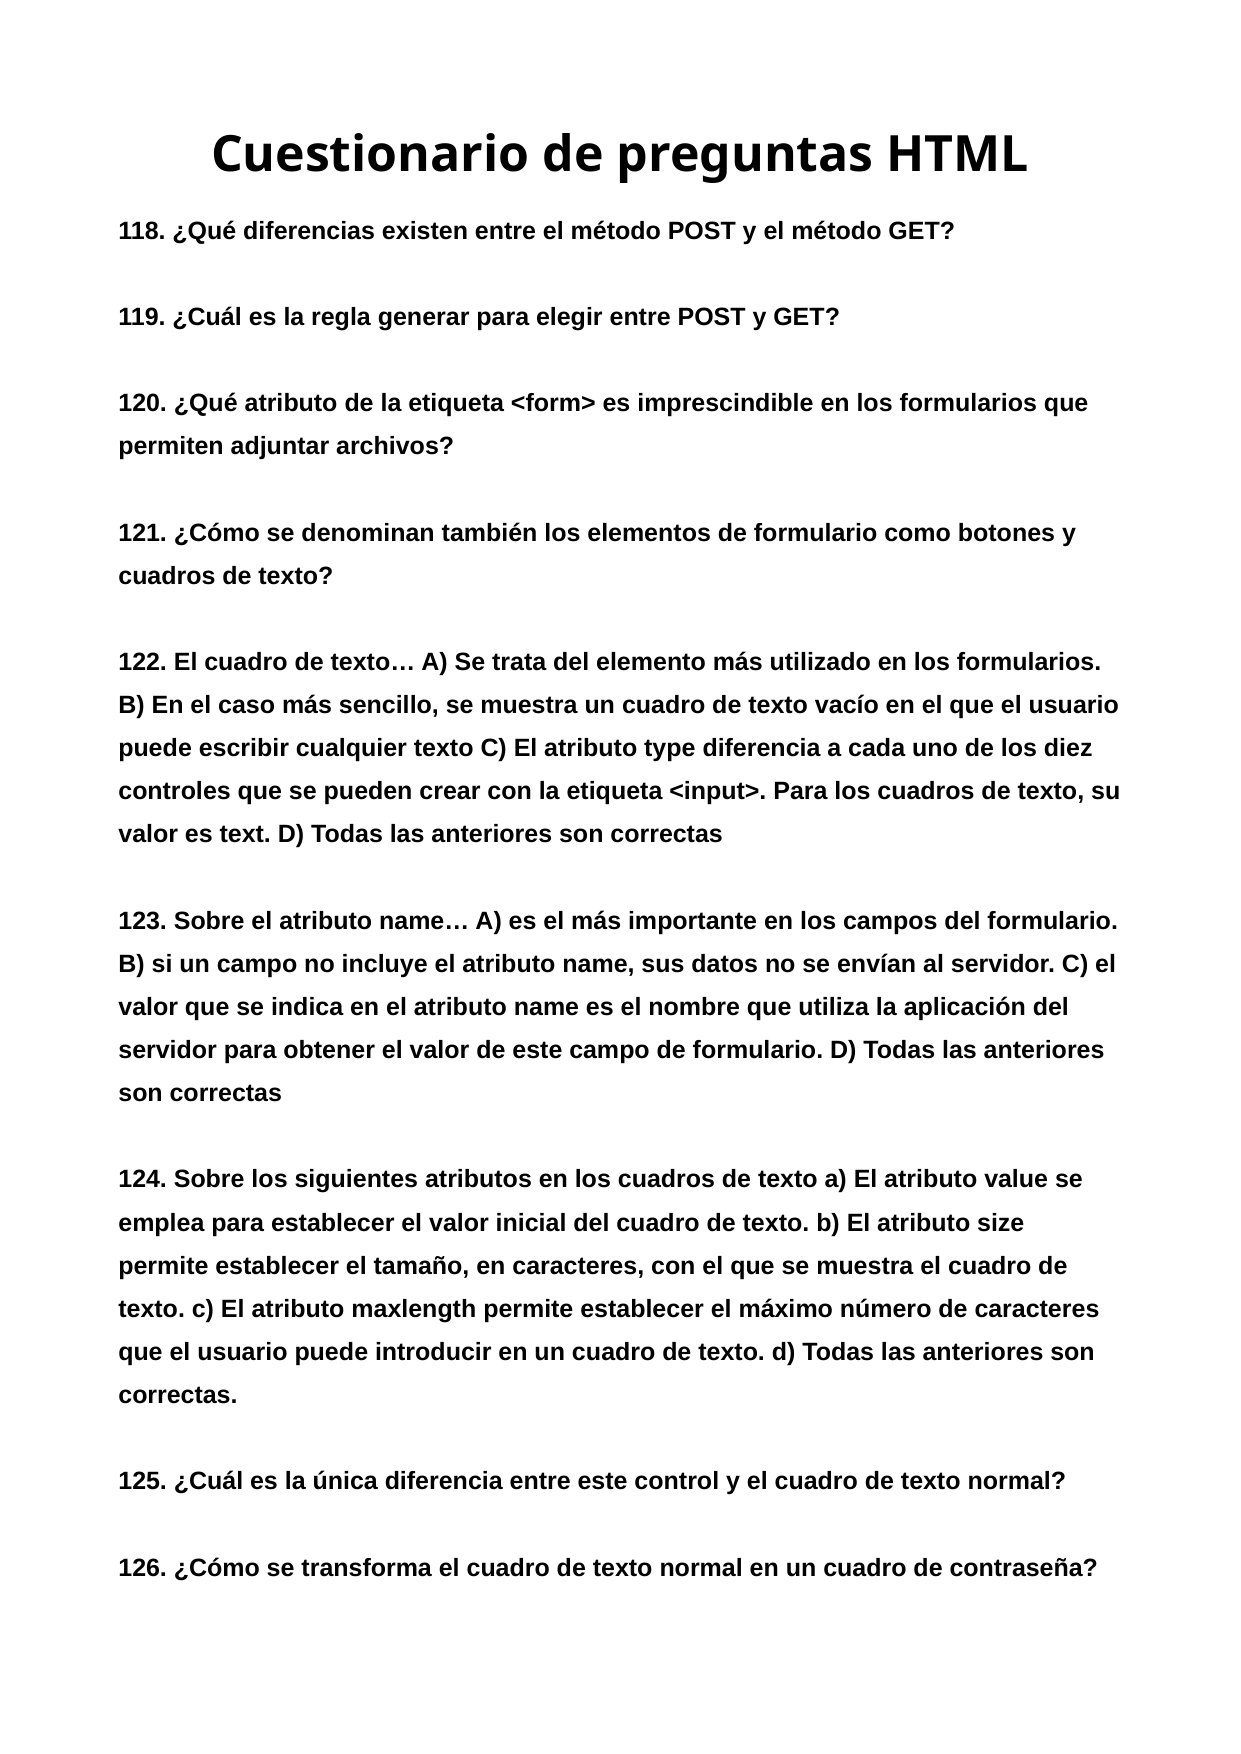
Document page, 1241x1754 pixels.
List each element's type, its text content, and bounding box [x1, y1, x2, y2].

text 119. ¿Cuál es la regla generar para elegir entre POST y GET? [118, 302, 1122, 331]
text 123. Sobre el atributo name… A) es el más importante en los campos del formulario. B) si un campo no incluye el atributo name, sus datos no se envían al servidor. C) el valor que se indica en el atributo name es el nombre que utiliza la aplicación del servidor para obtener el valor de este campo de formulario. D) Todas las anteriores son correctas [118, 906, 1122, 1107]
text 125. ¿Cuál es la única diferencia entre este control y el cuadro de texto normal? [118, 1466, 1122, 1495]
text 122. El cuadro de texto… A) Se trata del elemento más utilizado en los formularios. B) En el caso más sencillo, se muestra un cuadro de texto vacío en el que el usuario puede escribir cualquier texto C) El atributo type diferencia a cada uno de los diez controles que se pueden crear con la etiqueta <input>. Para los cuadros de texto, su valor es text. D) Todas las anteriores son correctas [118, 647, 1122, 848]
text 124. Sobre los siguientes atributos en los cuadros de texto a) El atributo value se emplea para establecer el valor inicial del cuadro de texto. b) El atributo size permite establecer el tamaño, en caracteres, con el que se muestra el cuadro de texto. c) El atributo maxlength permite establecer el máximo número de caracteres que el usuario puede introducir en un cuadro de texto. d) Todas las anteriores son correctas. [118, 1164, 1122, 1409]
text 121. ¿Cómo se denominan también los elementos de formulario como botones y cuadros de texto? [118, 518, 1122, 589]
text 126. ¿Cómo se transforma el cuadro de texto normal en un cuadro de contraseña? [118, 1553, 1122, 1581]
text 118. ¿Qué diferencias existen entre el método POST y el método GET? [118, 216, 1122, 244]
text 120. ¿Qué atributo de la etiqueta <form> es imprescindible en los formularios que permiten adjuntar archivos? [118, 388, 1122, 460]
